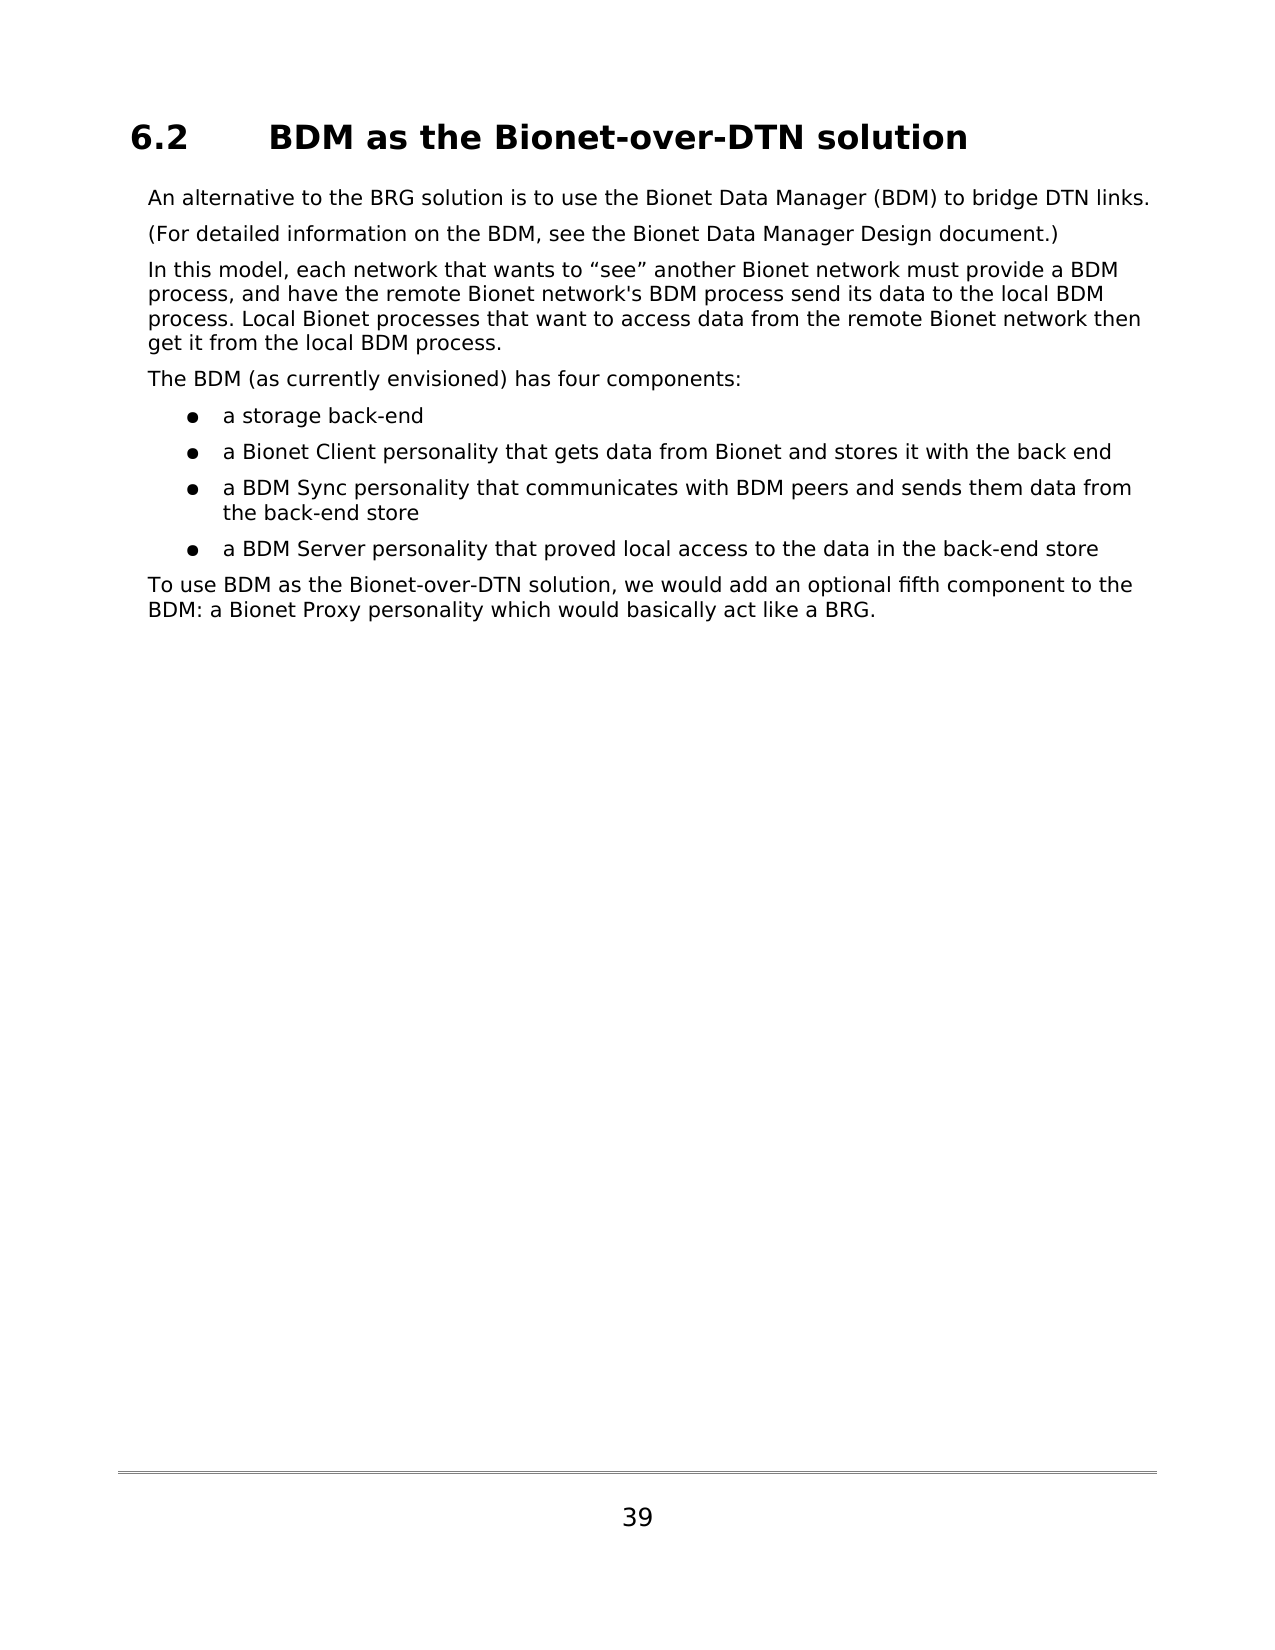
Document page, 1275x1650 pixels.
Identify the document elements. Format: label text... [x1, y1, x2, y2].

text The BDM (as currently envisioned) has four components: [148, 367, 1157, 392]
list a Bionet Client personality that gets data from Bionet and stores it with the back end [185, 440, 1157, 464]
text In this model, each network that wants to “see” another Bionet network must provide a BDM process, and have the remote Bionet network's BDM process send its data to the local BDM process. Local Bionet processes that want to access data from the remote Bionet network then get it from the local BDM process. [148, 258, 1157, 355]
text To use BDM as the Bionet-over-DTN solution, we would add an optional fifth component to the BDM: a Bionet Proxy personality which would basically act like a BRG. [148, 573, 1157, 622]
subtitle BDM as the Bionet-over-DTN solution [118, 118, 1157, 157]
text (For detailed information on the BDM, see the Bionet Data Manager Design document.) [148, 222, 1157, 246]
list a BDM Server personality that proved local access to the data in the back-end store [185, 537, 1157, 561]
text An alternative to the BRG solution is to use the Bionet Data Manager (BDM) to bridge DTN links. [148, 186, 1157, 210]
list a storage back-end [185, 404, 1157, 428]
list a BDM Sync personality that communicates with BDM peers and sends them data from the back-end store [185, 476, 1157, 525]
